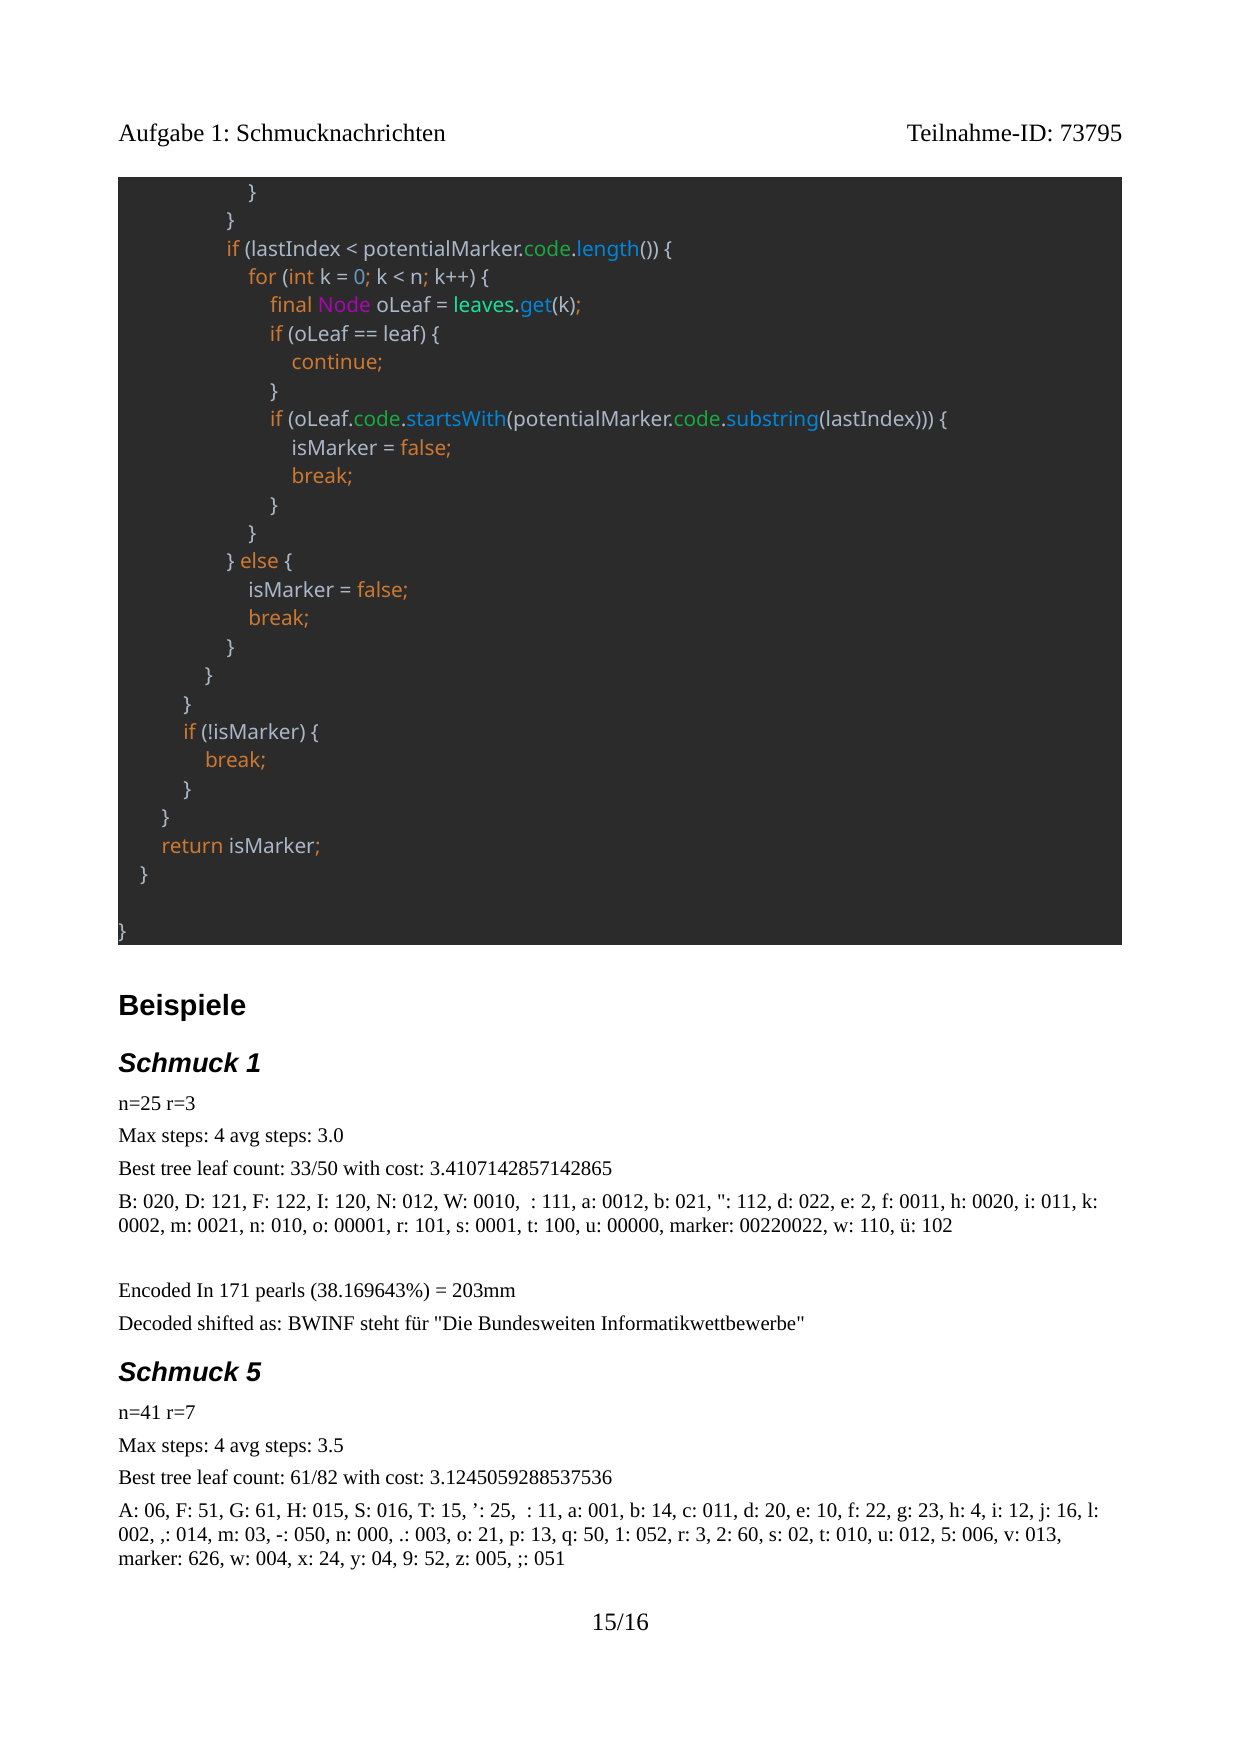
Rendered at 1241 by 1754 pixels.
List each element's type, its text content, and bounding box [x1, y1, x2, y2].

subtitle Schmuck 5 [118, 1356, 1122, 1387]
subtitle Schmuck 1 [118, 1047, 1122, 1078]
text Encoded In 171 pearls (38.169643%) = 203mm [118, 1278, 1122, 1302]
text } } if (lastIndex < potentialMarker.code.length()) { for (int k = 0; k < n; k++) { final Node oLeaf = leaves.get(k); if (oLeaf == leaf) { continue; } if (oLeaf.code.startsWith(potentialMarker.code.substring(lastIndex))) { isMarker = false; break; } } } else { isMarker = false; break; } } } if (!isMarker) { break; } } return isMarker; } [118, 177, 1122, 888]
text n=25 r=3 [118, 1091, 1122, 1115]
text n=41 r=7 [118, 1400, 1122, 1424]
text B: 020, D: 121, F: 122, I: 120, N: 012, W: 0010, : 111, a: 0012, b: 021, ": 112, d: 022, e: 2, f: 0011, h: 0020, i: 011, k: 0002, m: 0021, n: 010, o: 00001, r: 101, s: 0001, t: 100, u: 00000, marker: 00220022, w: 110, ü: 102 [118, 1189, 1122, 1237]
text Best tree leaf count: 33/50 with cost: 3.4107142857142865 [118, 1156, 1122, 1180]
text Max steps: 4 avg steps: 3.0 [118, 1123, 1122, 1147]
text Max steps: 4 avg steps: 3.5 [118, 1433, 1122, 1457]
text Decoded shifted as: BWINF steht für "Die Bundesweiten Informatikwettbewerbe" [118, 1311, 1122, 1335]
text Best tree leaf count: 61/82 with cost: 3.1245059288537536 [118, 1465, 1122, 1489]
text A: 06, F: 51, G: 61, H: 015, S: 016, T: 15, ’: 25, : 11, a: 001, b: 14, c: 011, d: 20, e: 10, f: 22, g: 23, h: 4, i: 12, j: 16, l: 002, ,: 014, m: 03, -: 050, n: 000, .: 003, o: 21, p: 13, q: 50, 1: 052, r: 3, 2: 60, s: 02, t: 010, u: 012, 5: 006, v: 013, marker: 626, w: 004, x: 24, y: 04, 9: 52, z: 005, ;: 051 [118, 1498, 1122, 1570]
text } [118, 917, 1122, 945]
subtitle Beispiele [118, 988, 1122, 1022]
